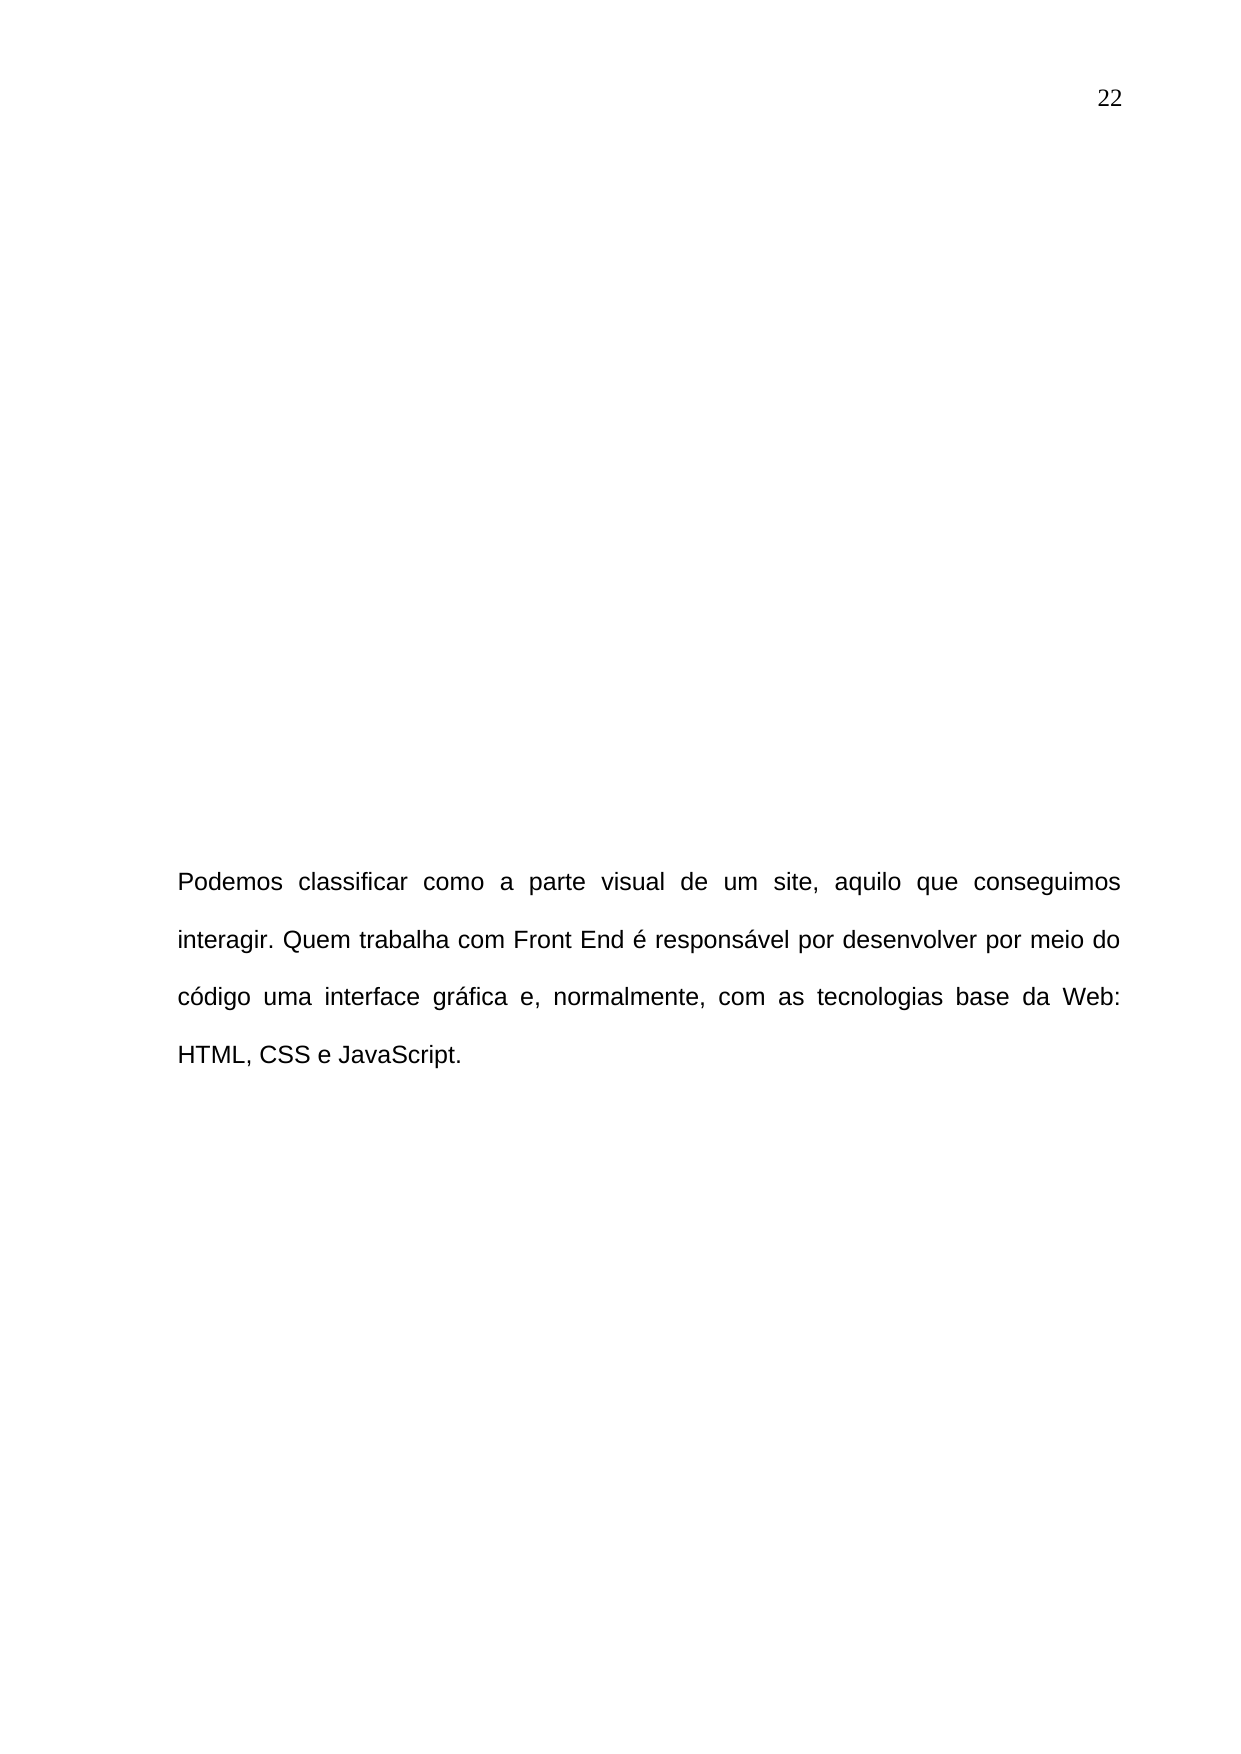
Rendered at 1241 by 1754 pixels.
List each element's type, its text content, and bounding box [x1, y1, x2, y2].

text Podemos classificar como a parte visual de um site, aquilo que conseguimos interagir. Quem trabalha com Front End é responsável por desenvolver por meio do código uma interface gráfica e, normalmente, com as tecnologias base da Web: HTML, CSS e JavaScript. [177, 867, 1122, 1068]
